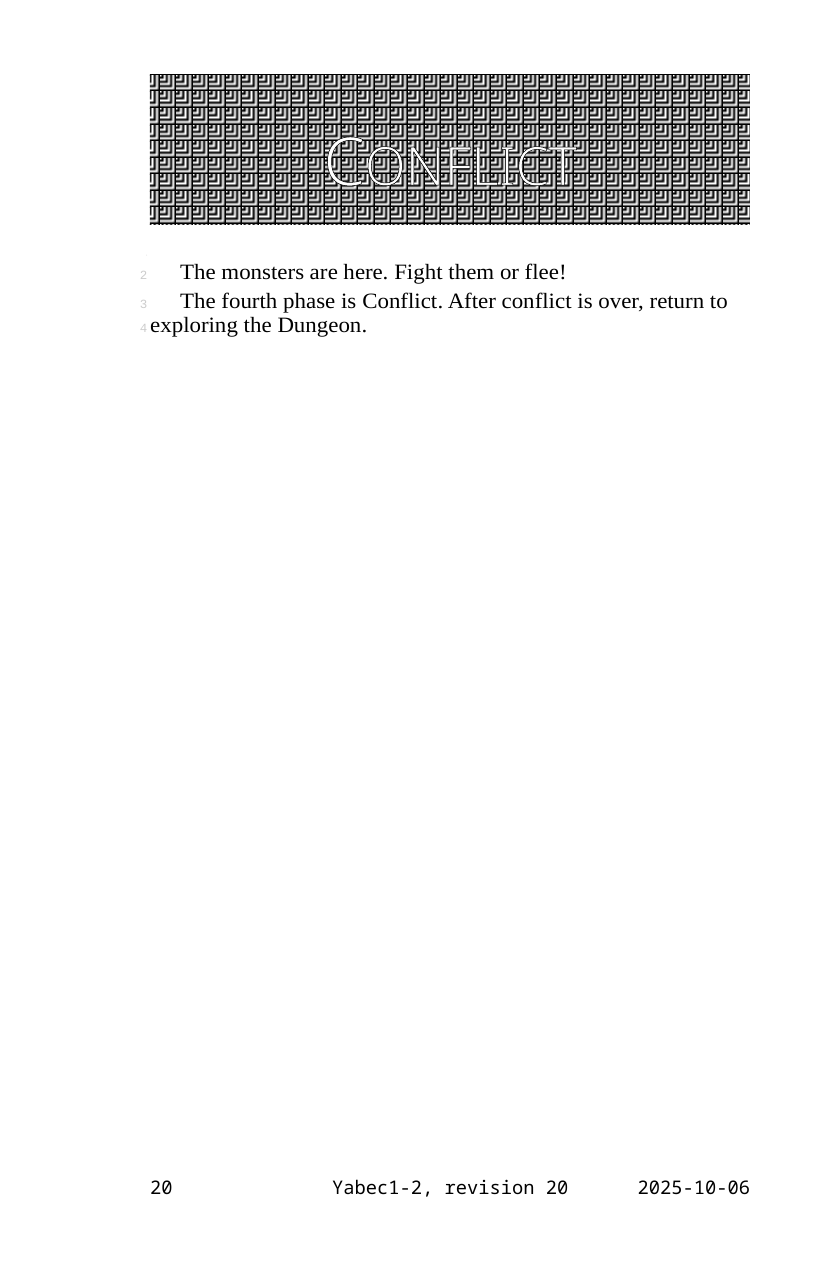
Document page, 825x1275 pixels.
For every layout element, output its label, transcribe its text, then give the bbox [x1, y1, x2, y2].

text The monsters are here. Fight them or flee! [150, 260, 750, 284]
text The fourth phase is Conflict. After conflict is over, return to exploring the Dungeon. [150, 290, 750, 337]
picture [149, 74, 750, 225]
